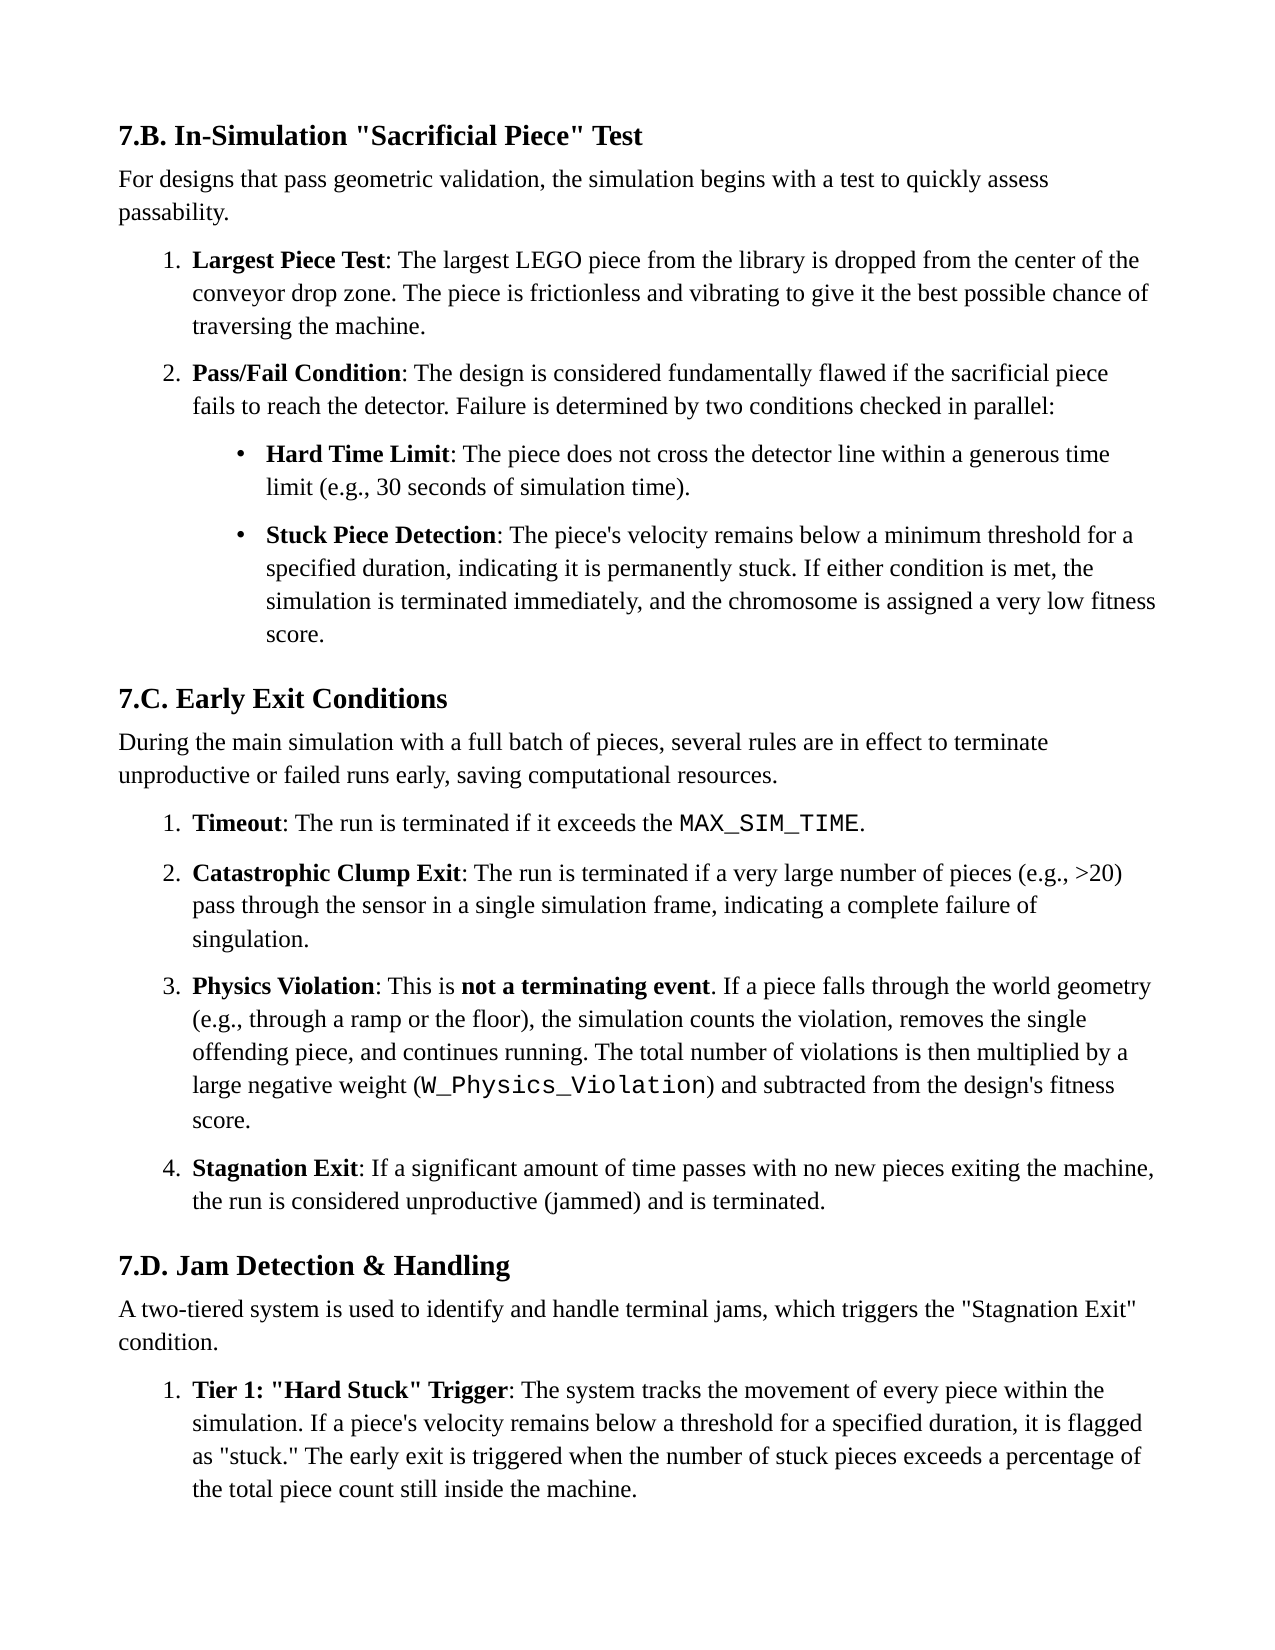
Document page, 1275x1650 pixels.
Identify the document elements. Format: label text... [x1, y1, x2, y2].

list Physics Violation: This is not a terminating event. If a piece falls through the world geometry (e.g., through a ramp or the floor), the simulation counts the violation, removes the single offending piece, and continues running. The total number of violations is then multiplied by a large negative weight (W_Physics_Violation) and subtracted from the design's fitness score. [162, 971, 1157, 1134]
list Timeout: The run is terminated if it exceeds the MAX_SIM_TIME. [162, 808, 1157, 838]
list Pass/Fail Condition: The design is considered fundamentally flawed if the sacrificial piece fails to reach the detector. Failure is determined by two conditions checked in parallel: [162, 358, 1157, 420]
list Catastrophic Clump Exit: The run is terminated if a very large number of pieces (e.g., >20) pass through the sensor in a single simulation frame, indicating a complete failure of singulation. [162, 858, 1157, 952]
list Stagnation Exit: If a significant amount of time passes with no new pieces exiting the machine, the run is considered unproductive (jammed) and is terminated. [162, 1153, 1157, 1215]
text For designs that pass geometric validation, the simulation begins with a test to quickly assess passability. [118, 164, 1157, 226]
list Stuck Piece Detection: The piece's velocity remains below a minimum threshold for a specified duration, indicating it is permanently stuck. If either condition is met, the simulation is terminated immediately, and the chromosome is assigned a very low fitness score. [236, 520, 1157, 647]
list Hard Time Limit: The piece does not cross the detector line within a generous time limit (e.g., 30 seconds of simulation time). [236, 439, 1157, 501]
list Tier 1: "Hard Stuck" Trigger: The system tracks the movement of every piece within the simulation. If a piece's velocity remains below a threshold for a specified duration, it is flagged as "stuck." The early exit is triggered when the number of stuck pieces exceeds a percentage of the total piece count still inside the machine. [162, 1375, 1157, 1503]
list Largest Piece Test: The largest LEGO piece from the library is dropped from the center of the conveyor drop zone. The piece is frictionless and vibrating to give it the best possible chance of traversing the machine. [162, 245, 1157, 339]
subtitle 7.D. Jam Detection & Handling [118, 1248, 1157, 1282]
subtitle 7.B. In-Simulation "Sacrificial Piece" Test [118, 118, 1157, 152]
text During the main simulation with a full batch of pieces, several rules are in effect to terminate unproductive or failed runs early, saving computational resources. [118, 727, 1157, 789]
text A two-tiered system is used to identify and handle terminal jams, which triggers the "Stagnation Exit" condition. [118, 1294, 1157, 1356]
subtitle 7.C. Early Exit Conditions [118, 681, 1157, 714]
